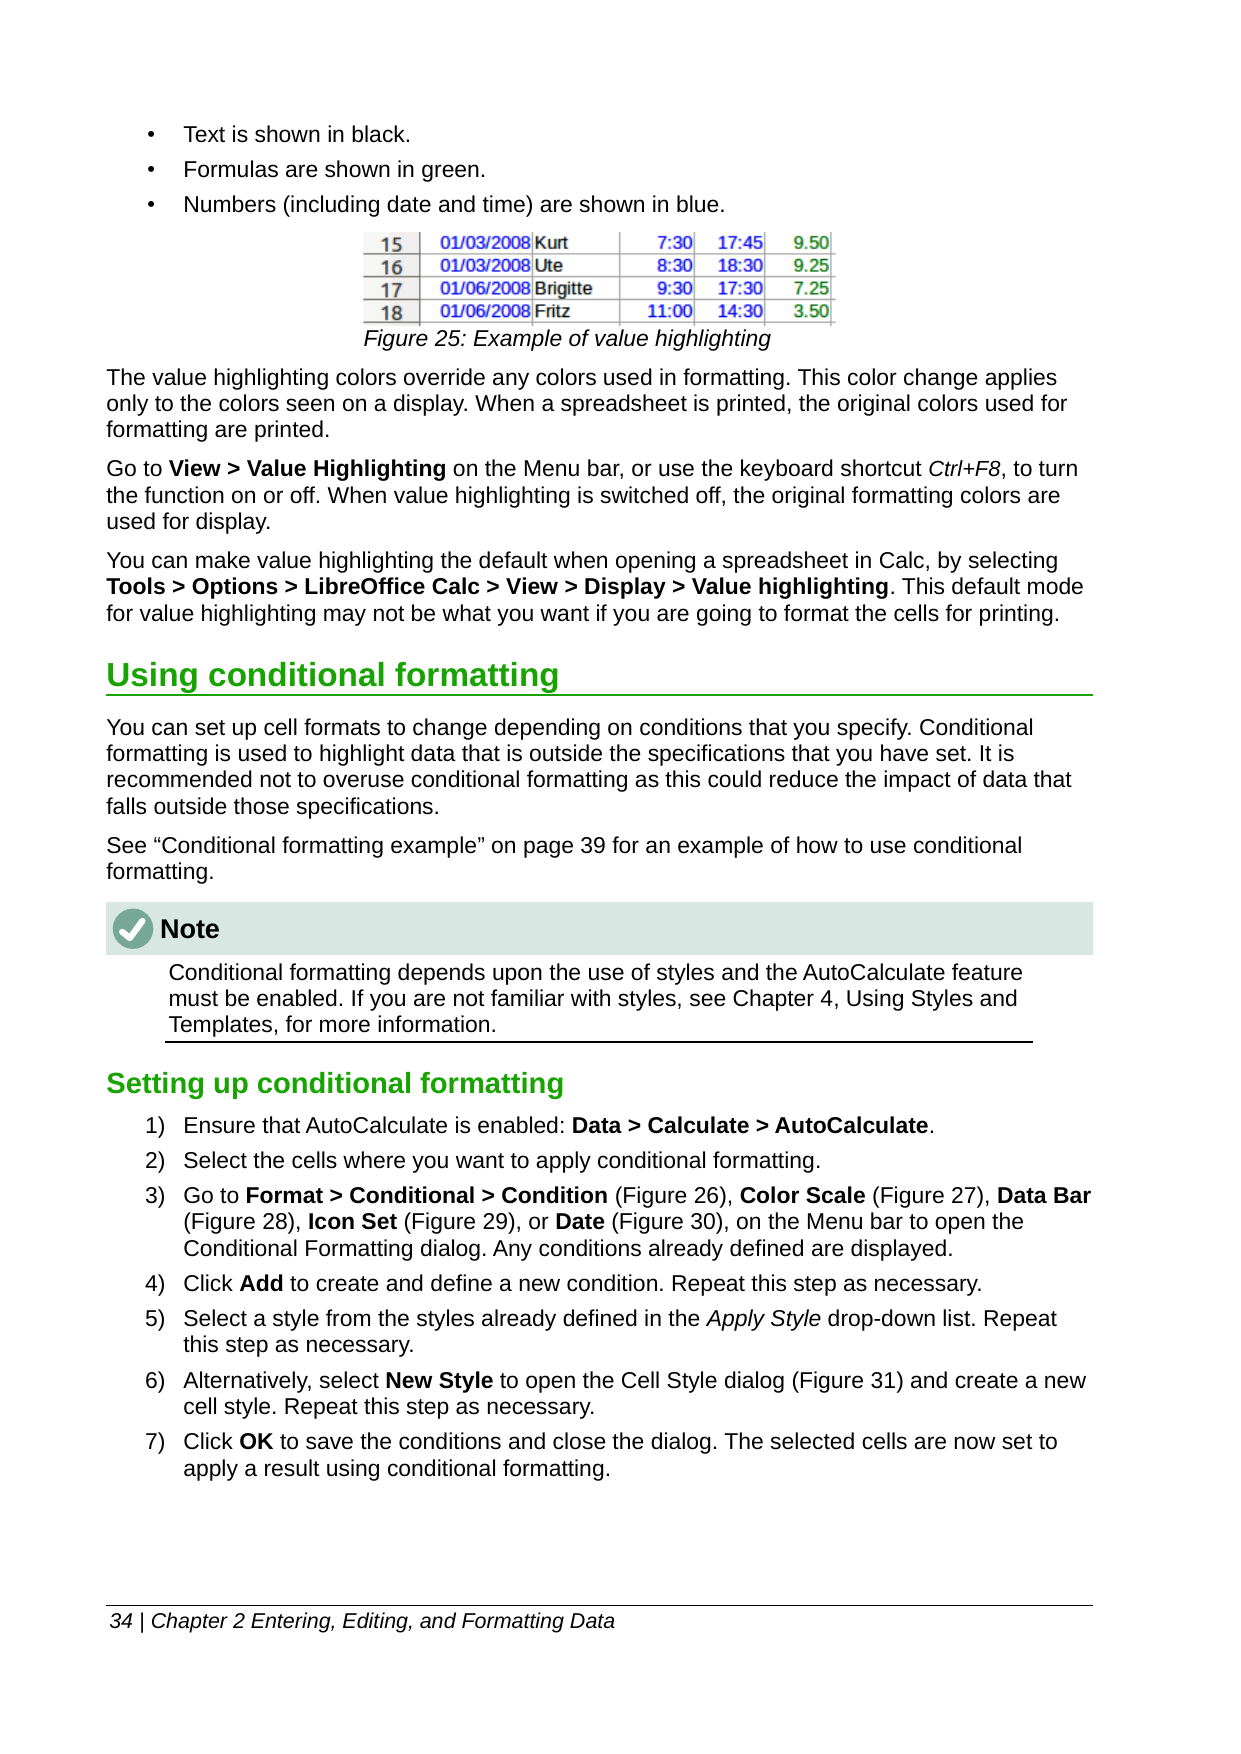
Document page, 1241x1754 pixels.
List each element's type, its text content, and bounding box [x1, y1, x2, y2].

text Figure 25: Example of value highlighting [363, 326, 836, 352]
list Click Add to create and define a new condition. Repeat this step as necessary. [165, 1270, 1093, 1296]
list Select the cells where you want to apply conditional formatting. [165, 1147, 1093, 1173]
text Conditional formatting depends upon the use of styles and the AutoCalculate feature must be enabled. If you are not familiar with styles, see Chapter 4, Using Styles and Templates, for more information. [165, 955, 1033, 1041]
list Text is shown in black. [144, 118, 1093, 147]
text See “Conditional formatting example” on page 39 for an example of how to use conditional formatting. [106, 832, 1093, 884]
list Click OK to save the conditions and close the dialog. The selected cells are now set to apply a result using conditional formatting. [165, 1428, 1093, 1481]
subtitle Setting up conditional formatting [106, 1066, 1093, 1100]
text Go to View > Value Highlighting on the Menu bar, or use the keyboard shortcut Ctrl+F8, to turn the function on or off. When value highlighting is switched off, the original formatting colors are used for display. [106, 455, 1093, 534]
list Formulas are shown in green. [144, 153, 1093, 183]
list Numbers (including date and time) are shown in blue. [144, 188, 1093, 221]
picture [363, 232, 836, 326]
list Ensure that AutoCalculate is enabled: Data > Calculate > AutoCalculate. [165, 1112, 1093, 1138]
text You can make value highlighting the default when opening a spreadsheet in Calc, by selecting Tools > Options > LibreOffice Calc > View > Display > Value highlighting. This default mode for value highlighting may not be what you want if you are going to format the cells for printing. [106, 547, 1093, 626]
text The value highlighting colors override any colors used in formatting. This color change applies only to the colors seen on a display. When a spreadsheet is printed, the original colors used for formatting are printed. [106, 364, 1093, 443]
list Select a style from the styles already defined in the Apply Style drop-down list. Repeat this step as necessary. [165, 1305, 1093, 1358]
subtitle Note [106, 902, 1093, 955]
list Alternatively, select New Style to open the Cell Style dialog (Figure 31) and create a new cell style. Repeat this step as necessary. [165, 1367, 1093, 1419]
text You can set up cell formats to change depending on conditions that you specify. Conditional formatting is used to highlight data that is outside the specifications that you have set. It is recommended not to overuse conditional formatting as this could reduce the impact of data that falls outside those specifications. [106, 714, 1093, 819]
subtitle Using conditional formatting [106, 655, 1093, 694]
list Go to Format > Conditional > Condition (Figure 26), Color Scale (Figure 27), Data Bar (Figure 28), Icon Set (Figure 29), or Date (Figure 30), on the Menu bar to open the Conditional Formatting dialog. Any conditions already defined are displayed. [165, 1182, 1093, 1261]
